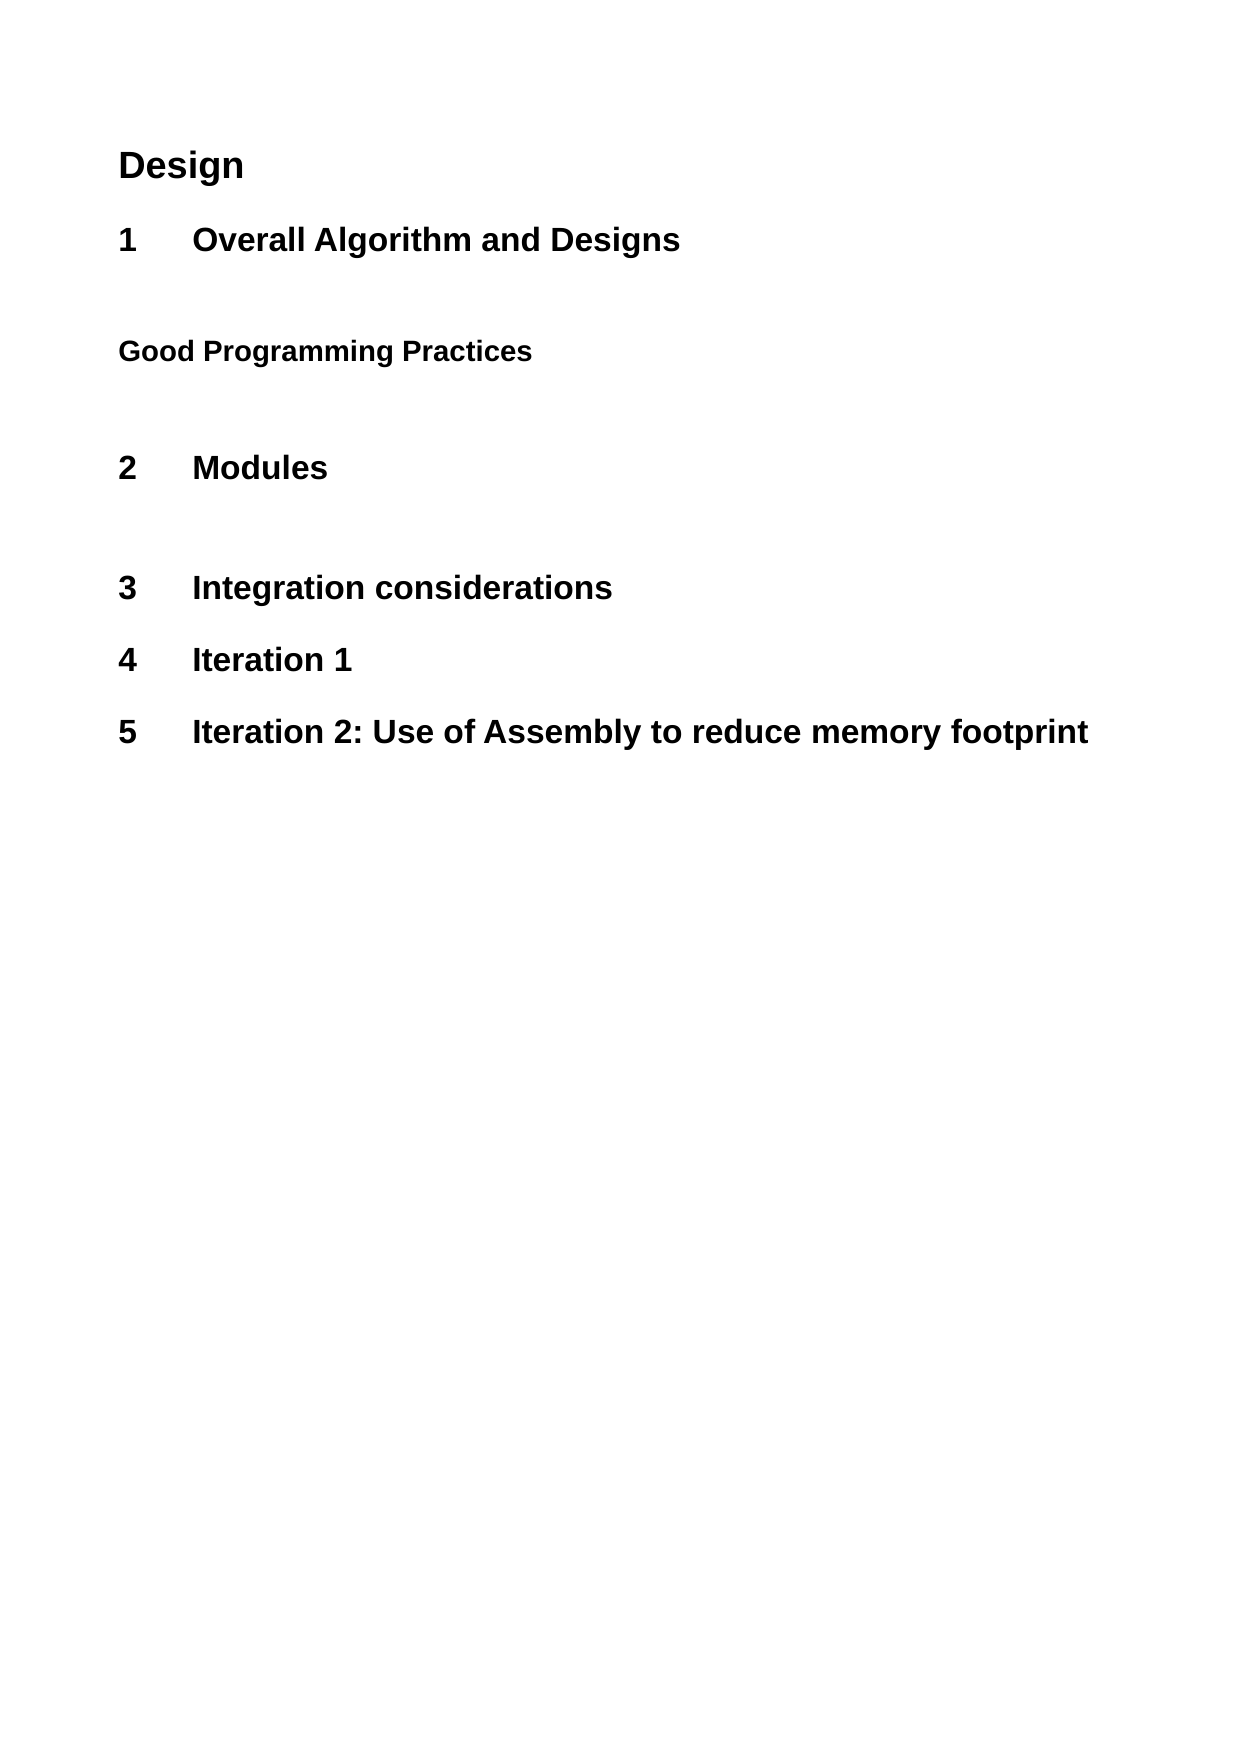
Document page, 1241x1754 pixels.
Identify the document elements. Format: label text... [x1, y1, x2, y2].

subtitle Modules [118, 448, 1122, 487]
subtitle Good Programming Practices [118, 333, 1122, 367]
subtitle Overall Algorithm and Designs [118, 220, 1122, 259]
subtitle Iteration 1 [118, 640, 1122, 678]
subtitle Integration considerations [118, 568, 1122, 606]
subtitle Design [118, 143, 1122, 187]
subtitle Iteration 2: Use of Assembly to reduce memory footprint [118, 712, 1122, 750]
